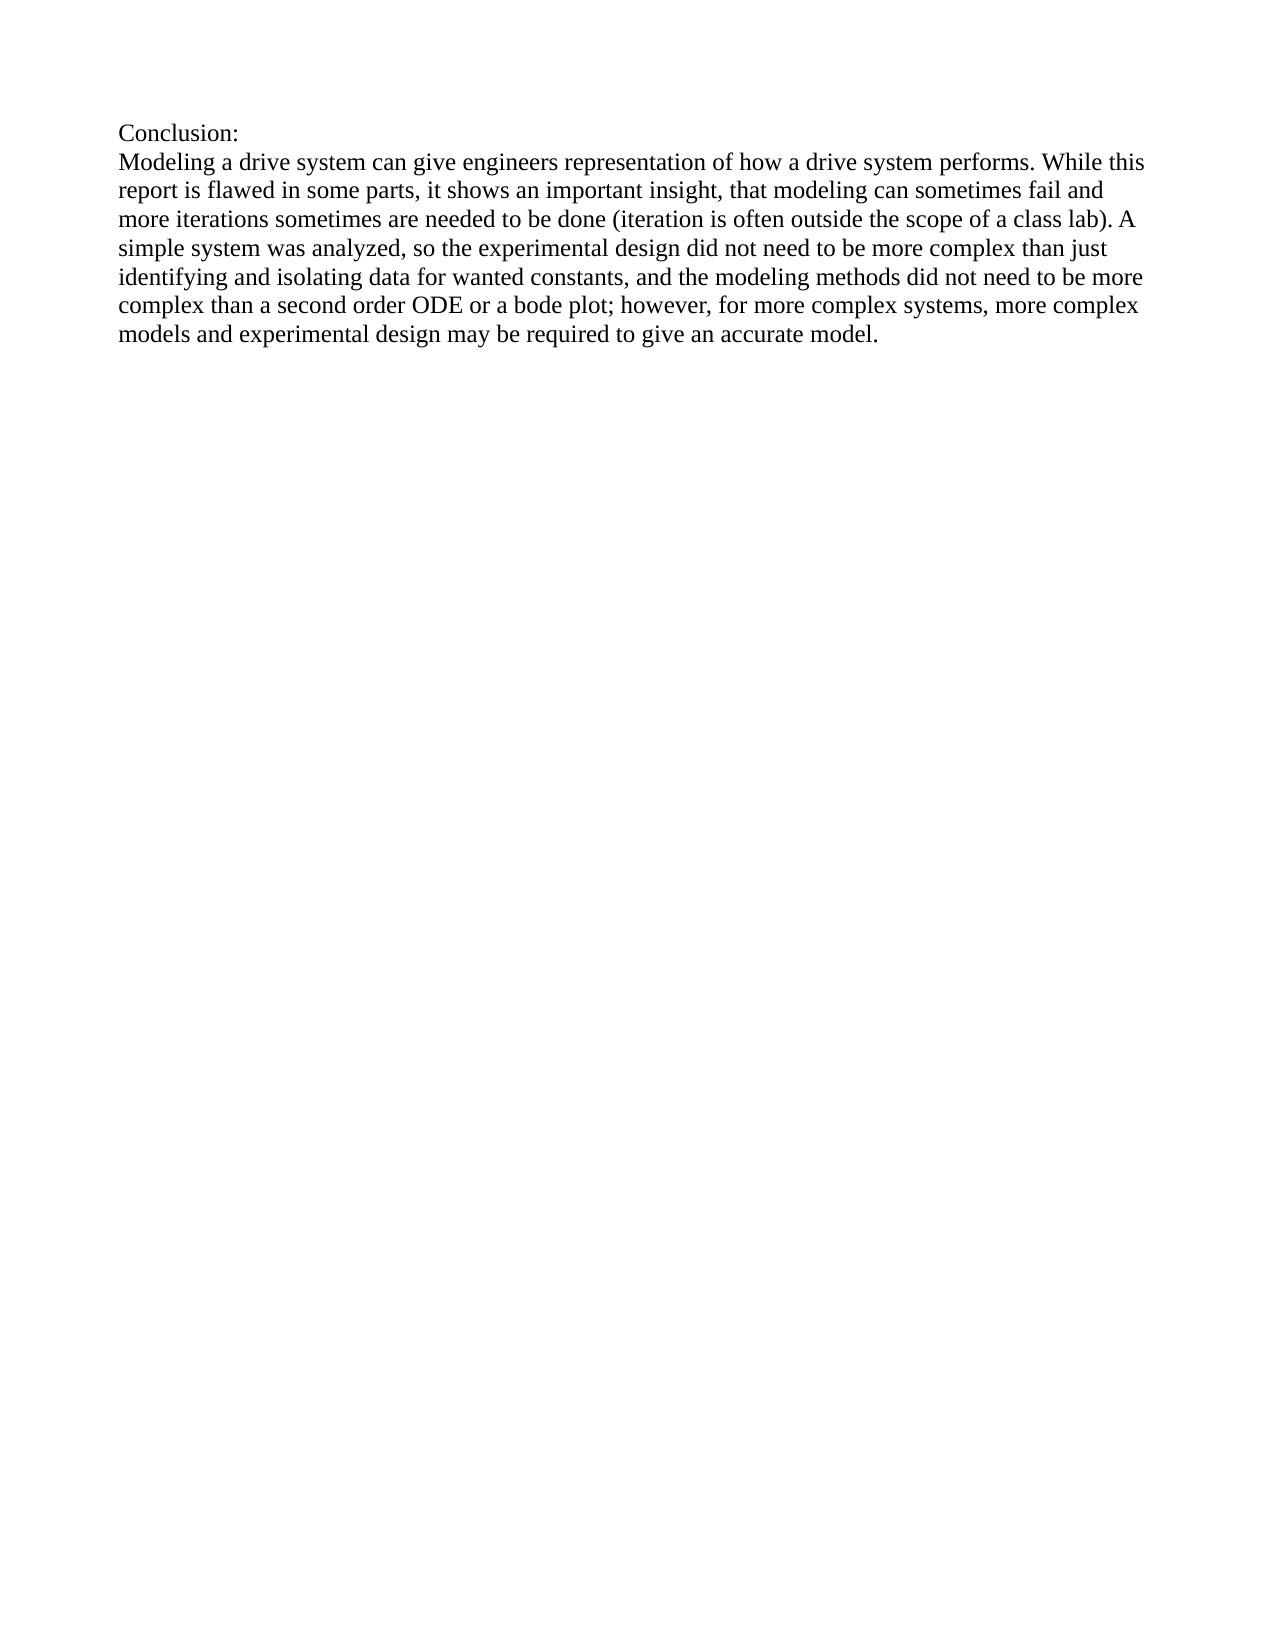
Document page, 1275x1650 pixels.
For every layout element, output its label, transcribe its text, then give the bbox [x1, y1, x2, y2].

text Conclusion: [118, 118, 1157, 147]
text Modeling a drive system can give engineers representation of how a drive system performs. While this report is flawed in some parts, it shows an important insight, that modeling can sometimes fail and more iterations sometimes are needed to be done (iteration is often outside the scope of a class lab). A simple system was analyzed, so the experimental design did not need to be more complex than just identifying and isolating data for wanted constants, and the modeling methods did not need to be more complex than a second order ODE or a bode plot; however, for more complex systems, more complex models and experimental design may be required to give an accurate model. [118, 147, 1157, 348]
